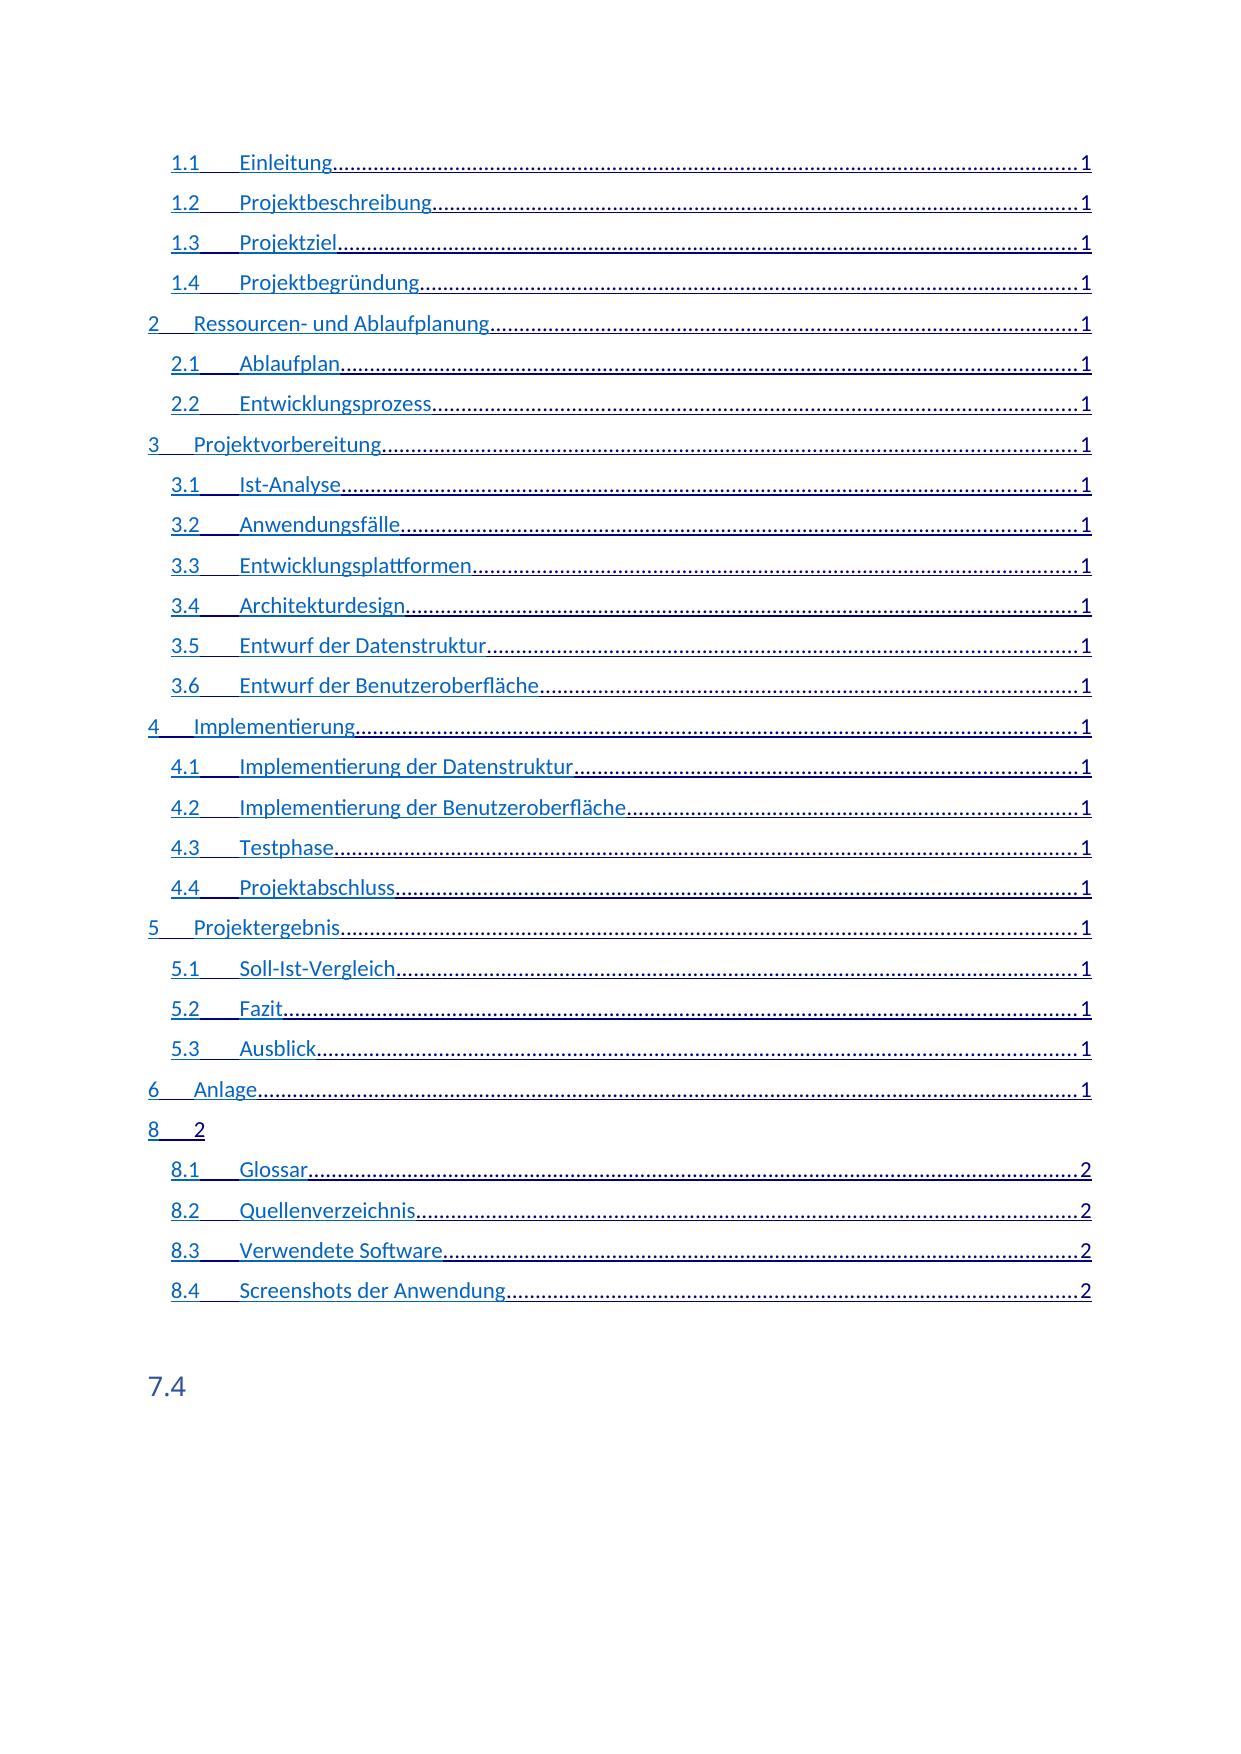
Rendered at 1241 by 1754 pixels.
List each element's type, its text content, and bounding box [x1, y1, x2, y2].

text 5.1 Soll-Ist-Vergleich 1 [171, 954, 1093, 982]
text 6 Anlage 1 [148, 1075, 1093, 1103]
text 1.2 Projektbeschreibung 1 [171, 188, 1093, 216]
text 1.4 Projektbegründung 1 [171, 268, 1093, 297]
text 4.1 Implementierung der Datenstruktur 1 [171, 752, 1093, 780]
text 5.2 Fazit 1 [171, 994, 1093, 1022]
text 4.3 Testphase 1 [171, 833, 1093, 861]
text 1.3 Projektziel 1 [171, 228, 1093, 256]
text 3.6 Entwurf der Benutzeroberfläche 1 [171, 672, 1093, 700]
text 8 2 [148, 1115, 1093, 1143]
text 2 Ressourcen- und Ablaufplanung 1 [148, 309, 1093, 337]
text 3.2 Anwendungsfälle 1 [171, 510, 1093, 538]
text 3.5 Entwurf der Datenstruktur 1 [171, 631, 1093, 659]
text 5.3 Ausblick 1 [171, 1034, 1093, 1062]
text 1.1 Einleitung 1 [171, 148, 1093, 176]
text 4 Implementierung 1 [148, 712, 1093, 740]
text 5 Projektergebnis 1 [148, 913, 1093, 942]
text 2.2 Entwicklungsprozess 1 [171, 389, 1093, 417]
text 3.4 Architekturdesign 1 [171, 591, 1093, 619]
text 4.4 Projektabschluss 1 [171, 873, 1093, 901]
text 3 Projektvorbereitung 1 [148, 430, 1093, 458]
text 2.1 Ablaufplan 1 [171, 349, 1093, 377]
text 8.1 Glossar 2 [171, 1155, 1093, 1183]
text 8.4 Screenshots der Anwendung 2 [171, 1276, 1093, 1304]
text 3.3 Entwicklungsplattformen 1 [171, 551, 1093, 579]
text 8.2 Quellenverzeichnis 2 [171, 1196, 1093, 1224]
text 4.2 Implementierung der Benutzeroberfläche 1 [171, 793, 1093, 821]
text 8.3 Verwendete Software 2 [171, 1236, 1093, 1264]
text 3.1 Ist-Analyse 1 [171, 470, 1093, 498]
